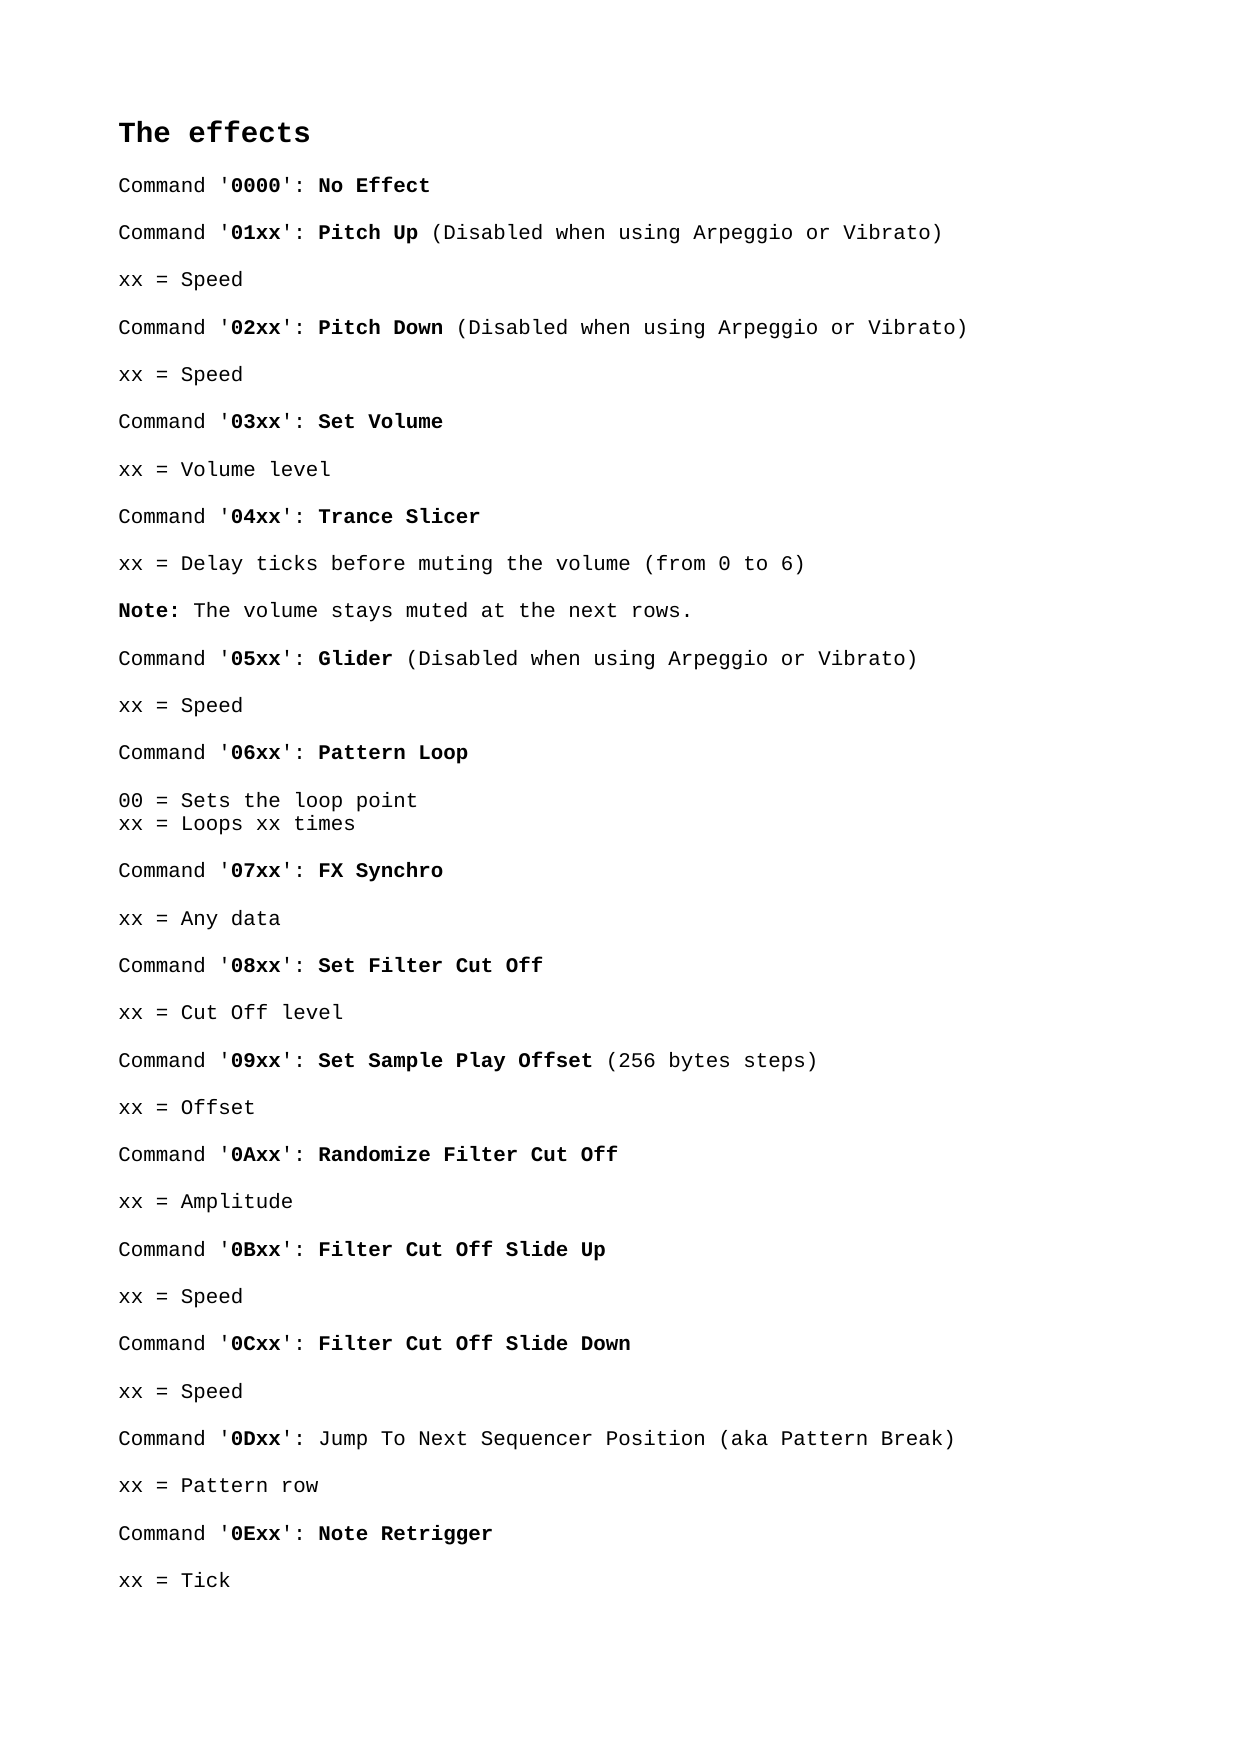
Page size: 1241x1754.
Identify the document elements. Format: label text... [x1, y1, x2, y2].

text xx = Offset [118, 1097, 1122, 1121]
text xx = Cut Off level [118, 1002, 1122, 1026]
text xx = Speed [118, 695, 1122, 719]
text xx = Speed [118, 269, 1122, 293]
text xx = Speed [118, 1286, 1122, 1310]
text Command '04xx': Trance Slicer [118, 506, 1122, 529]
text Command '06xx': Pattern Loop [118, 742, 1122, 766]
text 00 = Sets the loop point [118, 789, 1122, 813]
text Note: The volume stays muted at the next rows. [118, 600, 1122, 624]
text Command '0Axx': Randomize Filter Cut Off [118, 1144, 1122, 1168]
text Command '09xx': Set Sample Play Offset (256 bytes steps) [118, 1050, 1122, 1073]
text The effects [118, 118, 1122, 151]
text xx = Amplitude [118, 1192, 1122, 1215]
text Command '0Exx': Note Retrigger [118, 1523, 1122, 1546]
text xx = Speed [118, 364, 1122, 388]
text xx = Tick [118, 1570, 1122, 1593]
text Command '0000': No Effect [118, 175, 1122, 198]
text xx = Speed [118, 1381, 1122, 1404]
text xx = Loops xx times [118, 813, 1122, 837]
text xx = Any data [118, 908, 1122, 931]
text Command '0Cxx': Filter Cut Off Slide Down [118, 1333, 1122, 1357]
text xx = Pattern row [118, 1475, 1122, 1499]
text xx = Volume level [118, 458, 1122, 482]
text Command '0Dxx': Jump To Next Sequencer Position (aka Pattern Break) [118, 1428, 1122, 1452]
text Command '07xx': FX Synchro [118, 861, 1122, 884]
text Command '08xx': Set Filter Cut Off [118, 955, 1122, 979]
text Command '02xx': Pitch Down (Disabled when using Arpeggio or Vibrato) [118, 317, 1122, 340]
text xx = Delay ticks before muting the volume (from 0 to 6) [118, 553, 1122, 577]
text Command '03xx': Set Volume [118, 411, 1122, 435]
text Command '0Bxx': Filter Cut Off Slide Up [118, 1239, 1122, 1262]
text Command '05xx': Glider (Disabled when using Arpeggio or Vibrato) [118, 648, 1122, 671]
text Command '01xx': Pitch Up (Disabled when using Arpeggio or Vibrato) [118, 222, 1122, 246]
